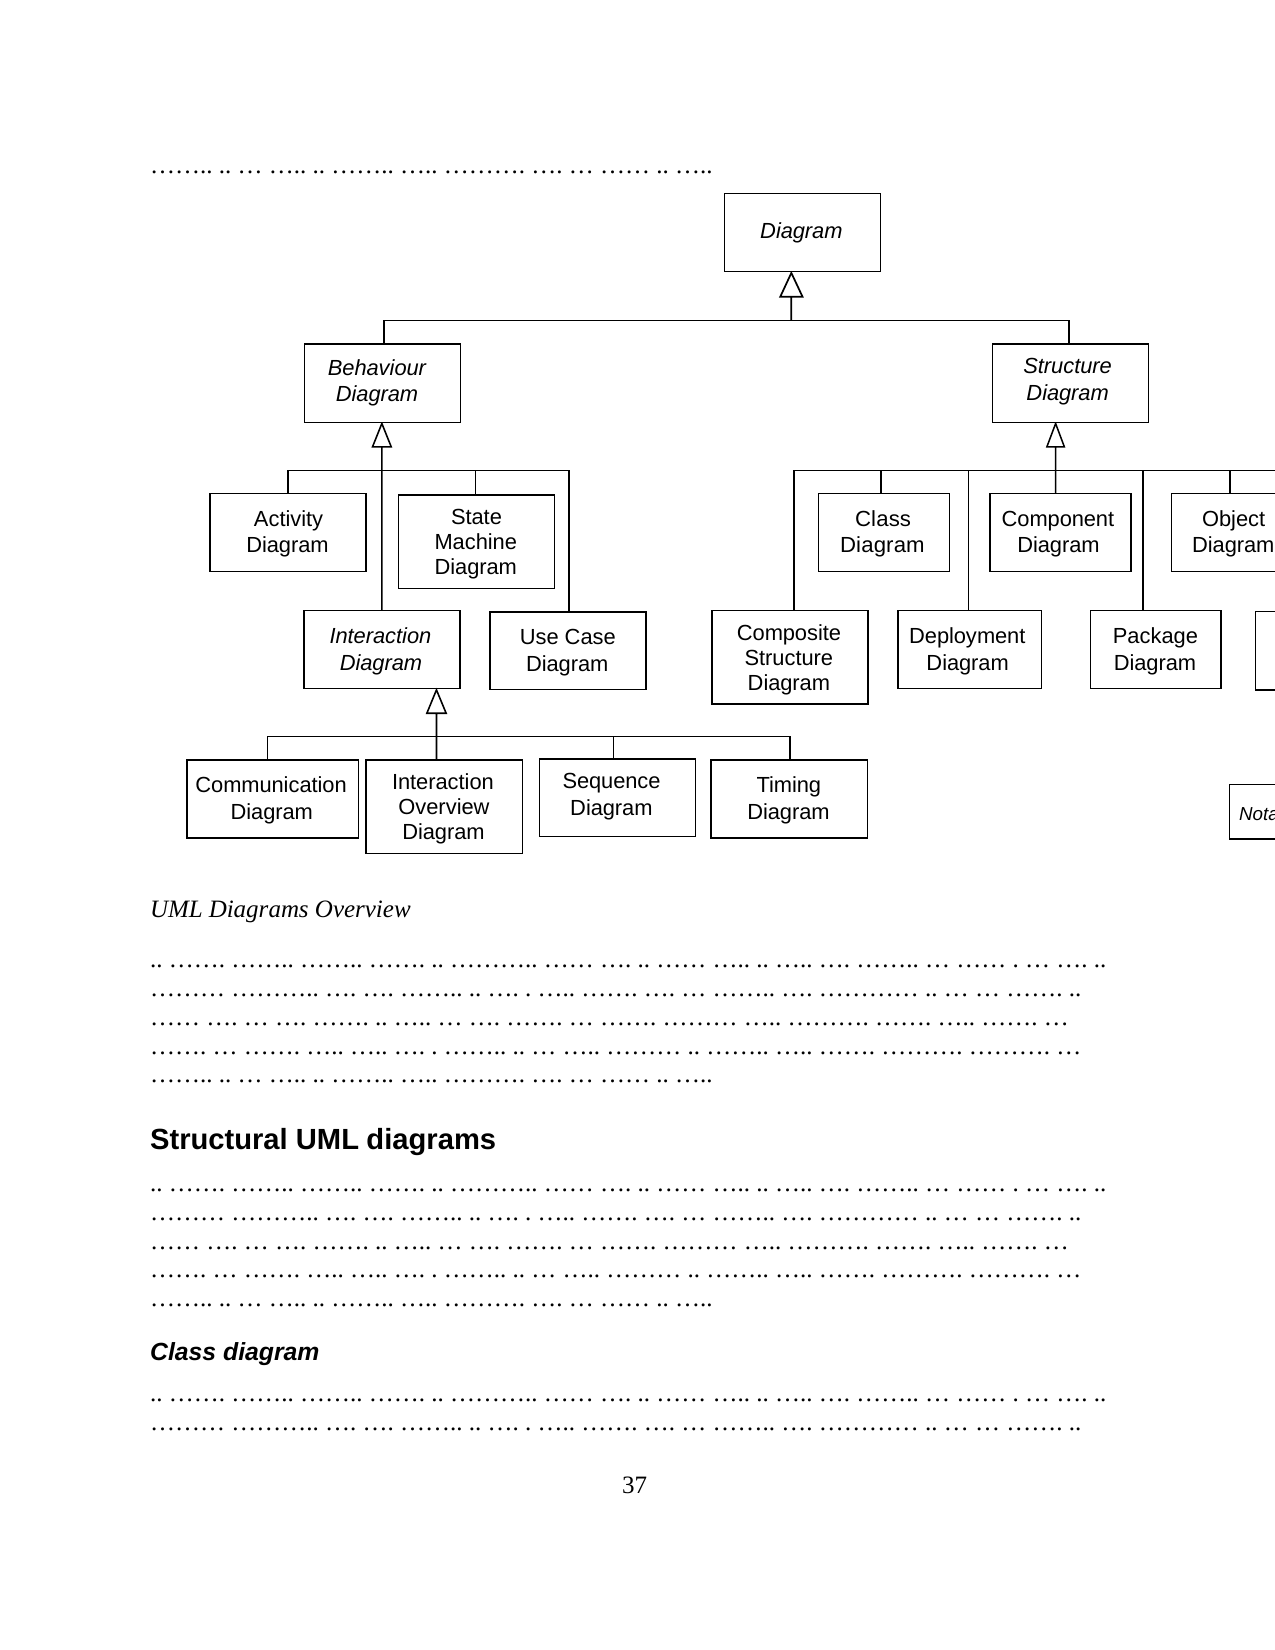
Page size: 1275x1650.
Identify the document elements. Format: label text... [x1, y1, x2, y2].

subtitle Structural UML diagrams [150, 1122, 1125, 1156]
text .. ……. …….. …….. ……. .. ……….. …… …. .. …… ….. .. ….. …. …….. … …… . … …. .. ……… ……….. …. …. …….. .. …. . ….. ……. …. … …….. …. ………… .. … … ……. .. [150, 1378, 1125, 1436]
text .. ……. …….. …….. ……. .. ……….. …… …. .. …… ….. .. ….. …. …….. … …… . … …. .. ……… ……….. …. …. …….. .. …. . ….. ……. …. … …….. …. ………… .. … … ……. .. …… …. … …. ……. .. ….. … …. ……. … ……. ……… ….. ………. ……. ….. ……. … ……. … ……. ….. ….. …. . …….. .. … ….. ……… .. …….. ….. ……. ………. ………. … …….. .. … ….. .. …….. ….. ………. …. … …… .. ….. [150, 944, 1125, 1088]
text UML Diagrams Overview [150, 894, 1125, 923]
text …….. .. … ….. .. …….. ….. ………. …. … …… .. ….. [150, 150, 1125, 179]
text .. ……. …….. …….. ……. .. ……….. …… …. .. …… ….. .. ….. …. …….. … …… . … …. .. ……… ……….. …. …. …….. .. …. . ….. ……. …. … …….. …. ………… .. … … ……. .. …… …. … …. ……. .. ….. … …. ……. … ……. ……… ….. ………. ……. ….. ……. … ……. … ……. ….. ….. …. . …….. .. … ….. ……… .. …….. ….. ……. ………. ………. … …….. .. … ….. .. …….. ….. ………. …. … …… .. ….. [150, 1168, 1125, 1312]
subtitle Class diagram [150, 1337, 1125, 1366]
